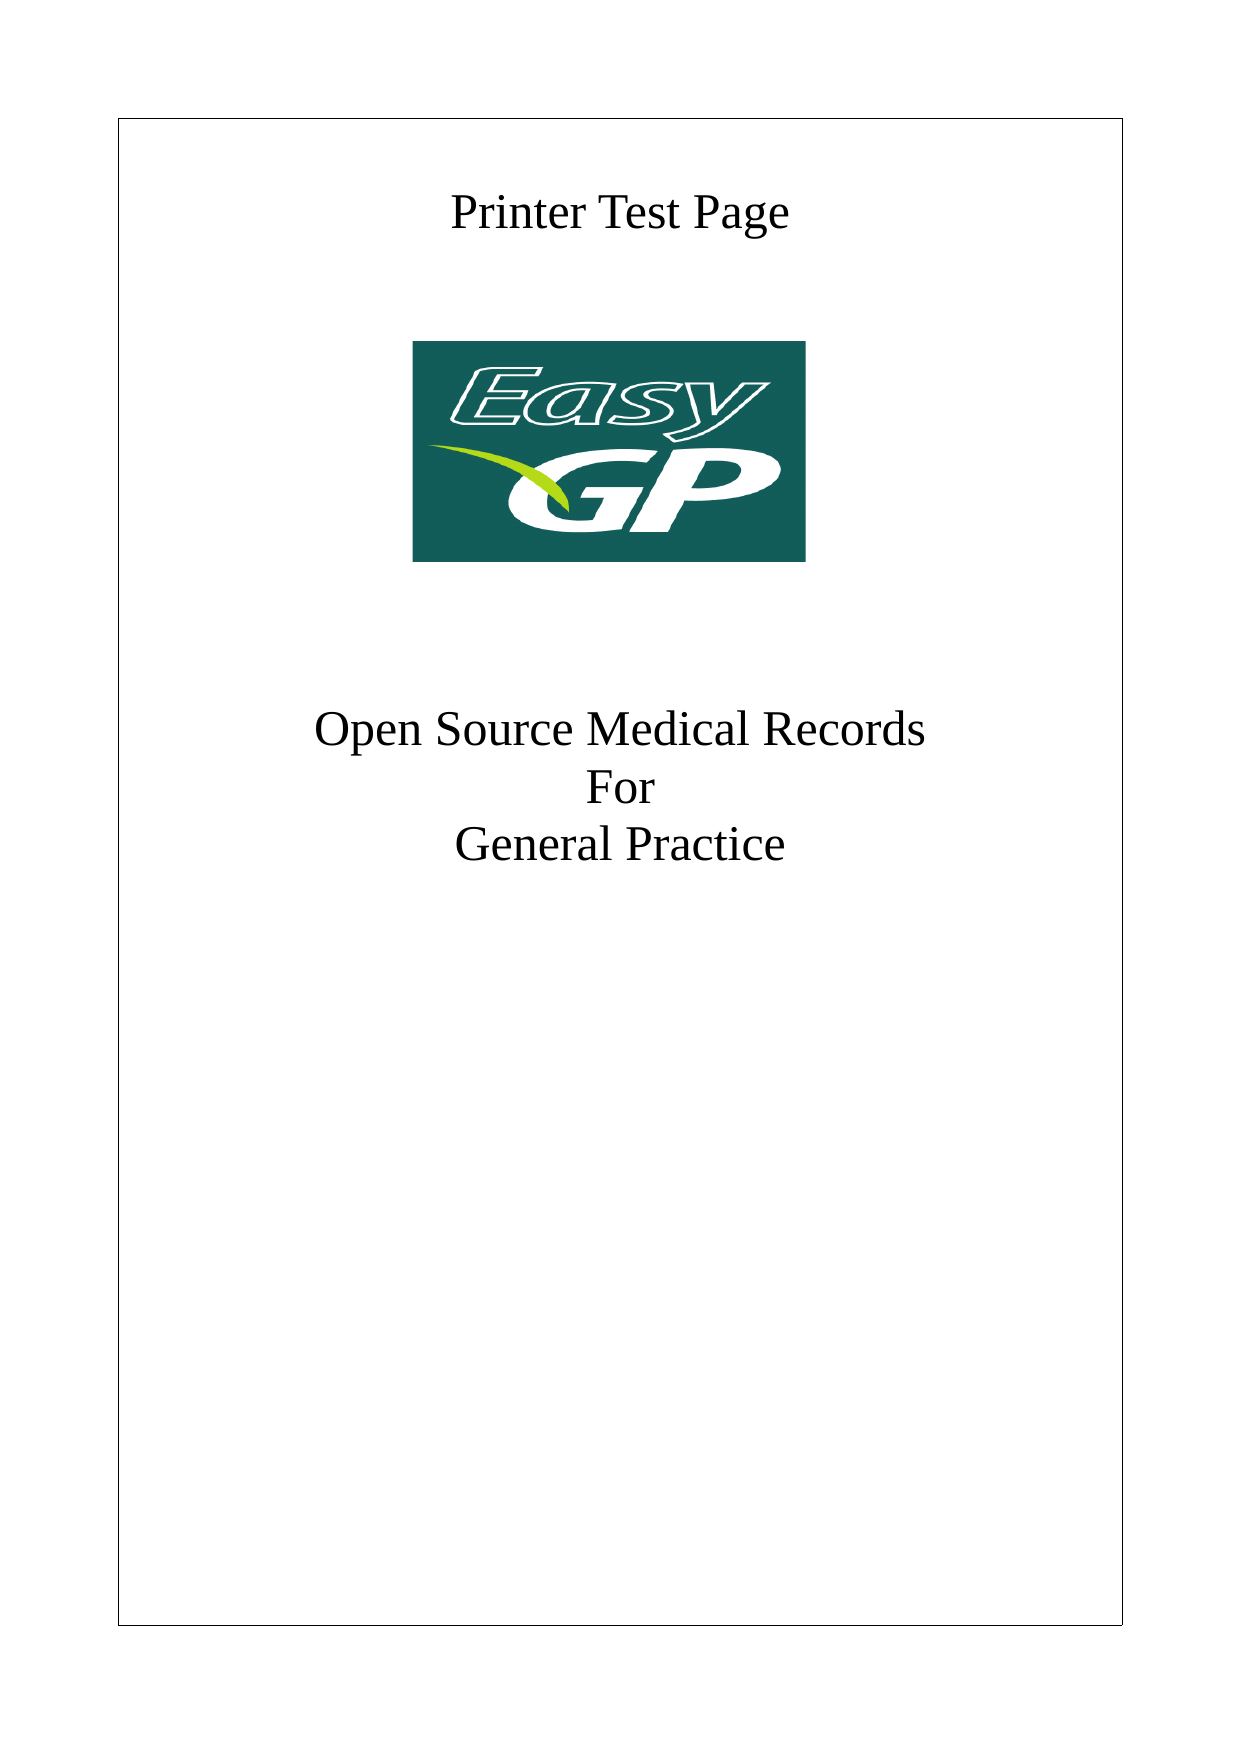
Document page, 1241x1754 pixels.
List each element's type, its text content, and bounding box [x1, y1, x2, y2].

table_header Printer Test Page Open Source Medical Records For General Practice [119, 119, 1122, 1625]
picture [412, 341, 806, 562]
